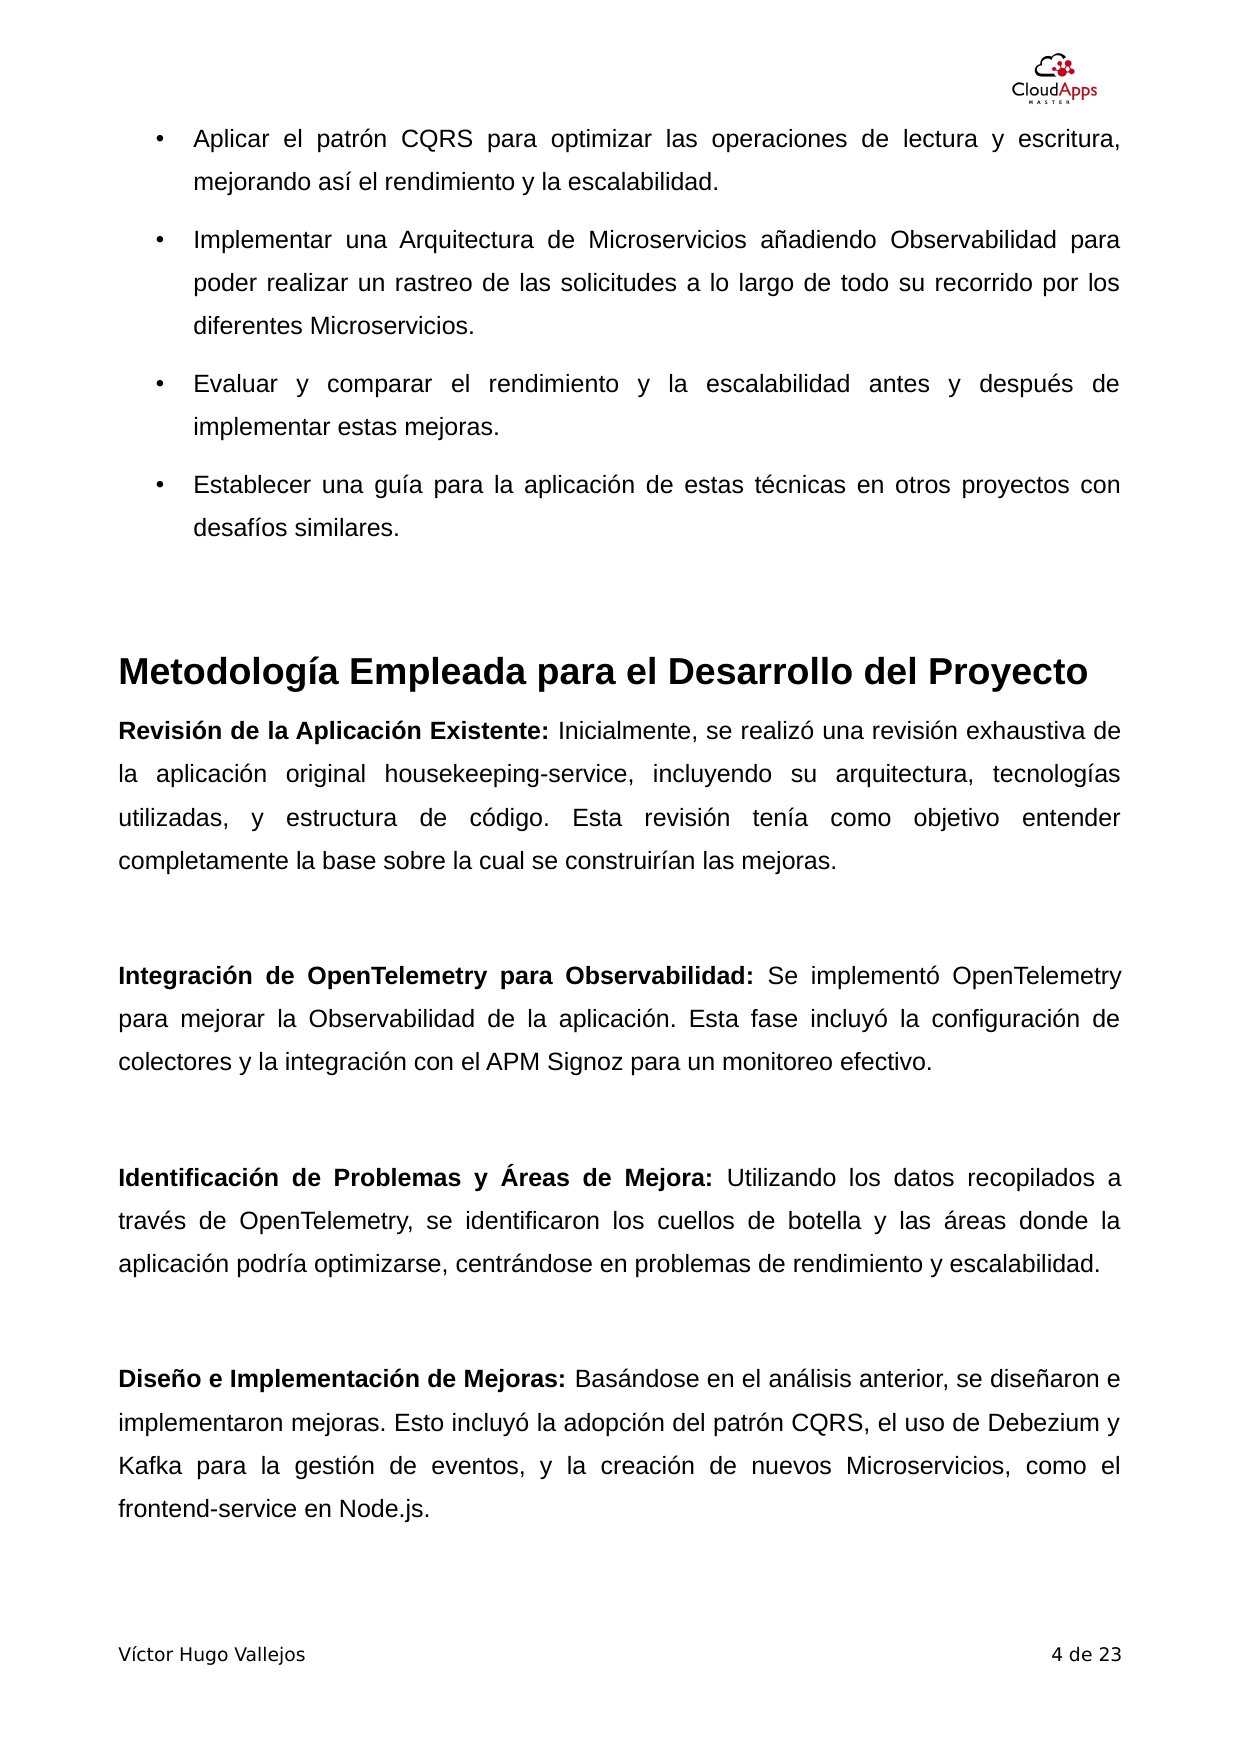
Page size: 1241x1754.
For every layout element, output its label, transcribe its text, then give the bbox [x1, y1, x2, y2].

text Integración de OpenTelemetry para Observabilidad: Se implementó OpenTelemetry para mejorar la Observabilidad de la aplicación. Esta fase incluyó la configuración de colectores y la integración con el APM Signoz para un monitoreo efectivo. [118, 961, 1122, 1076]
list Implementar una Arquitectura de Microservicios añadiendo Observabilidad para poder realizar un rastreo de las solicitudes a lo largo de todo su recorrido por los diferentes Microservicios. [156, 225, 1122, 340]
subtitle Metodología Empleada para el Desarrollo del Proyecto [118, 649, 1122, 693]
text Revisión de la Aplicación Existente: Inicialmente, se realizó una revisión exhaustiva de la aplicación original housekeeping-service, incluyendo su arquitectura, tecnologías utilizadas, y estructura de código. Esta revisión tenía como objetivo entender completamente la base sobre la cual se construirían las mejoras. [118, 716, 1122, 874]
list Evaluar y comparar el rendimiento y la escalabilidad antes y después de implementar estas mejoras. [156, 369, 1122, 441]
list Establecer una guía para la aplicación de estas técnicas en otros proyectos con desafíos similares. [156, 470, 1122, 542]
text Identificación de Problemas y Áreas de Mejora: Utilizando los datos recopilados a través de OpenTelemetry, se identificaron los cuellos de botella y las áreas donde la aplicación podría optimizarse, centrándose en problemas de rendimiento y escalabilidad. [118, 1163, 1122, 1278]
text Diseño e Implementación de Mejoras: Basándose en el análisis anterior, se diseñaron e implementaron mejoras. Esto incluyó la adopción del patrón CQRS, el uso de Debezium y Kafka para la gestión de eventos, y la creación de nuevos Microservicios, como el frontend-service en Node.js. [118, 1364, 1122, 1522]
picture [992, 49, 1117, 107]
list Aplicar el patrón CQRS para optimizar las operaciones de lectura y escritura, mejorando así el rendimiento y la escalabilidad. [156, 124, 1122, 196]
